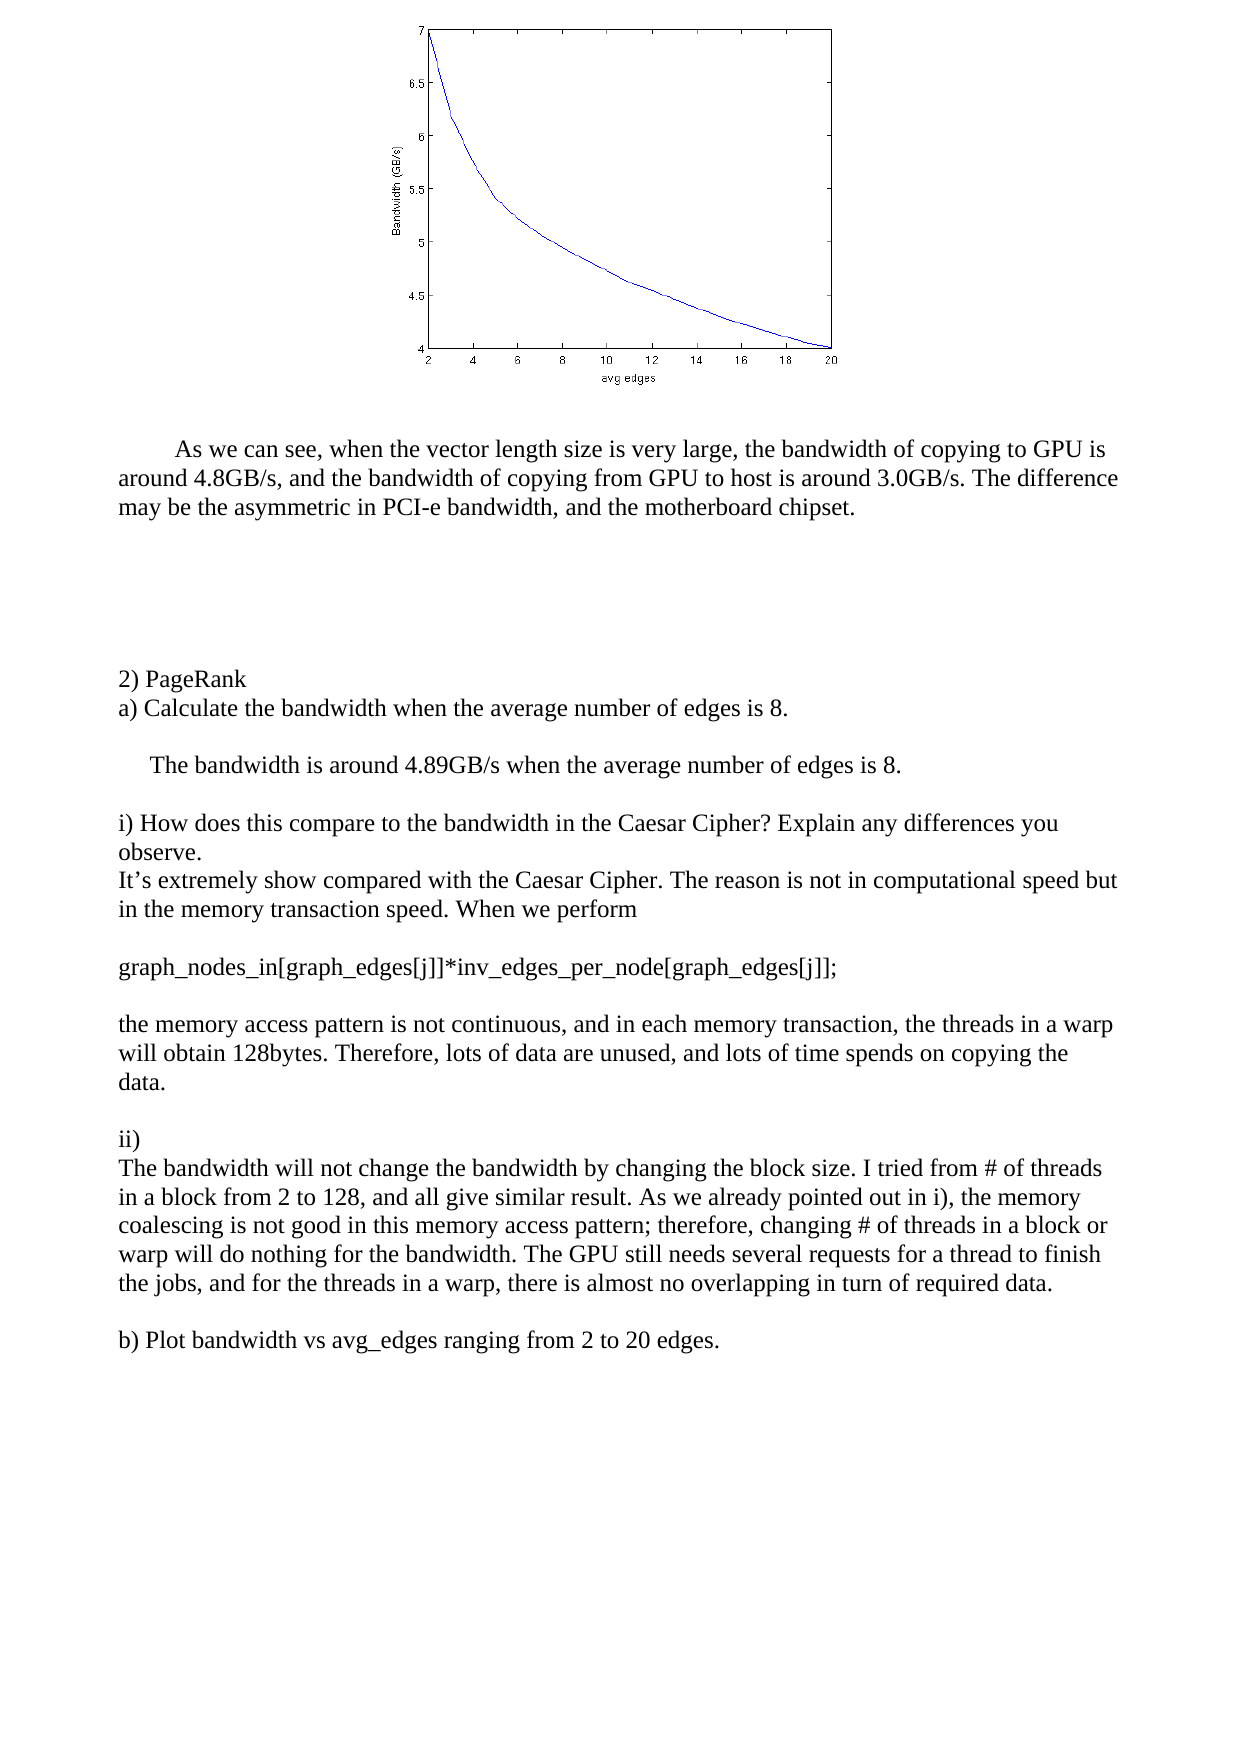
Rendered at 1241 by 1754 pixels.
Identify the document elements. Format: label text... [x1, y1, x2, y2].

text 2) PageRank [118, 664, 1122, 693]
text The bandwidth is around 4.89GB/s when the average number of edges is 8. [118, 751, 1122, 779]
text b) Plot bandwidth vs avg_edges ranging from 2 to 20 edges. [118, 1326, 1122, 1354]
text ii) [118, 1124, 1122, 1153]
text graph_nodes_in[graph_edges[j]]*inv_edges_per_node[graph_edges[j]]; [118, 952, 1122, 981]
text The bandwidth will not change the bandwidth by changing the block size. I tried from # of threads in a block from 2 to 128, and all give similar result. As we already pointed out in i), the memory coalescing is not good in this memory access pattern; therefore, changing # of threads in a block or warp will do nothing for the bandwidth. The GPU still needs several requests for a thread to finish the jobs, and for the threads in a warp, there is almost no overlapping in turn of required data. [118, 1153, 1122, 1297]
text It’s extremely show compared with the Caesar Cipher. The reason is not in computational speed but in the memory transaction speed. When we perform [118, 866, 1122, 923]
text i) How does this compare to the bandwidth in the Caesar Cipher? Explain any differences you observe. [118, 808, 1122, 866]
text As we can see, when the vector length size is very large, the bandwidth of copying to GPU is around 4.8GB/s, and the bandwidth of copying from GPU to host is around 3.0GB/s. The difference may be the asymmetric in PCI-e bandwidth, and the motherboard chipset. [118, 434, 1122, 521]
text a) Calculate the bandwidth when the average number of edges is 8. [118, 693, 1122, 722]
text the memory access pattern is not continuous, and in each memory transaction, the threads in a warp will obtain 128bytes. Therefore, lots of data are unused, and lots of time spends on copying the data. [118, 1009, 1122, 1096]
